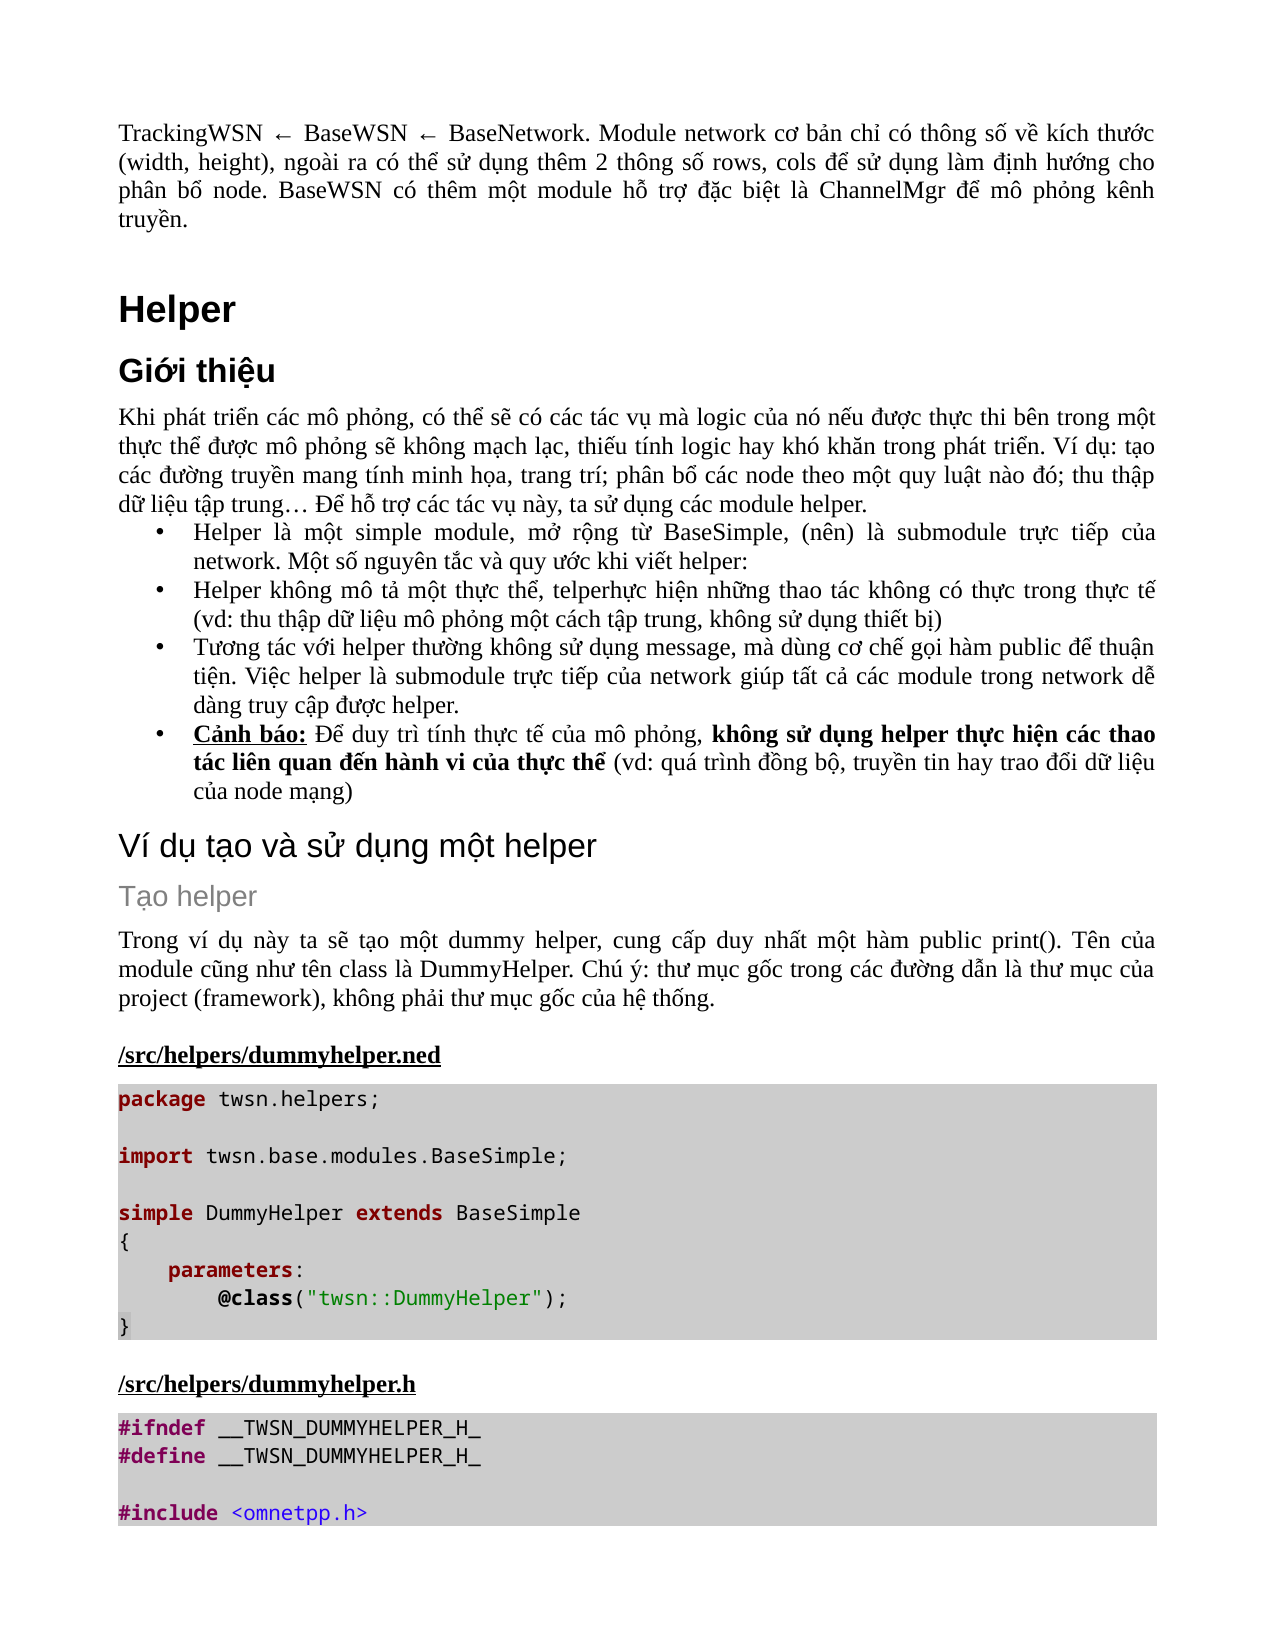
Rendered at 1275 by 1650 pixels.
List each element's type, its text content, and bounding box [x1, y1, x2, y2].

subtitle Tạo helper [118, 879, 1157, 913]
text Khi phát triển các mô phỏng, có thể sẽ có các tác vụ mà logic của nó nếu được thực thi bên trong một thực thể được mô phỏng sẽ không mạch lạc, thiếu tính logic hay khó khăn trong phát triển. Ví dụ: tạo các đường truyền mang tính minh họa, trang trí; phân bổ các node theo một quy luật nào đó; thu thập dữ liệu tập trung… Để hỗ trợ các tác vụ này, ta sử dụng các module helper. [118, 402, 1157, 517]
text #include <omnetpp.h> [118, 1498, 1157, 1526]
text simple DummyHelper extends BaseSimple [118, 1198, 1157, 1226]
text parameters: [118, 1255, 1157, 1283]
text } [118, 1312, 1157, 1340]
list Helper là một simple module, mở rộng từ BaseSimple, (nên) là submodule trực tiếp của network. Một số nguyên tắc và quy ước khi viết helper: [156, 517, 1157, 575]
text #define __TWSN_DUMMYHELPER_H_ [118, 1441, 1157, 1469]
subtitle Helper [118, 287, 1157, 331]
text #ifndef __TWSN_DUMMYHELPER_H_ [118, 1413, 1157, 1441]
text package twsn.helpers; [118, 1084, 1157, 1112]
text import twsn.base.modules.BaseSimple; [118, 1141, 1157, 1169]
list Tương tác với helper thường không sử dụng message, mà dùng cơ chế gọi hàm public để thuận tiện. Việc helper là submodule trực tiếp của network giúp tất cả các module trong network dễ dàng truy cập được helper. [156, 632, 1157, 719]
text /src/helpers/dummyhelper.h [118, 1369, 1157, 1398]
text TrackingWSN ← BaseWSN ← BaseNetwork. Module network cơ bản chỉ có thông số về kích thước (width, height), ngoài ra có thể sử dụng thêm 2 thông số rows, cols để sử dụng làm định hướng cho phân bổ node. BaseWSN có thêm một module hỗ trợ đặc biệt là ChannelMgr để mô phỏng kênh truyền. [118, 118, 1157, 233]
subtitle Ví dụ tạo và sử dụng một helper [118, 826, 1157, 864]
text @class("twsn::DummyHelper"); [118, 1283, 1157, 1312]
list Helper không mô tả một thực thể, telperhực hiện những thao tác không có thực trong thực tế (vd: thu thập dữ liệu mô phỏng một cách tập trung, không sử dụng thiết bị) [156, 575, 1157, 632]
subtitle Giới thiệu [118, 351, 1157, 390]
text Trong ví dụ này ta sẽ tạo một dummy helper, cung cấp duy nhất một hàm public print(). Tên của module cũng như tên class là DummyHelper. Chú ý: thư mục gốc trong các đường dẫn là thư mục của project (framework), không phải thư mục gốc của hệ thống. [118, 925, 1157, 1011]
text { [118, 1226, 1157, 1255]
text /src/helpers/dummyhelper.ned [118, 1040, 1157, 1069]
list Cảnh báo: Để duy trì tính thực tế của mô phỏng, không sử dụng helper thực hiện các thao tác liên quan đến hành vi của thực thể (vd: quá trình đồng bộ, truyền tin hay trao đổi dữ liệu của node mạng) [156, 719, 1157, 805]
